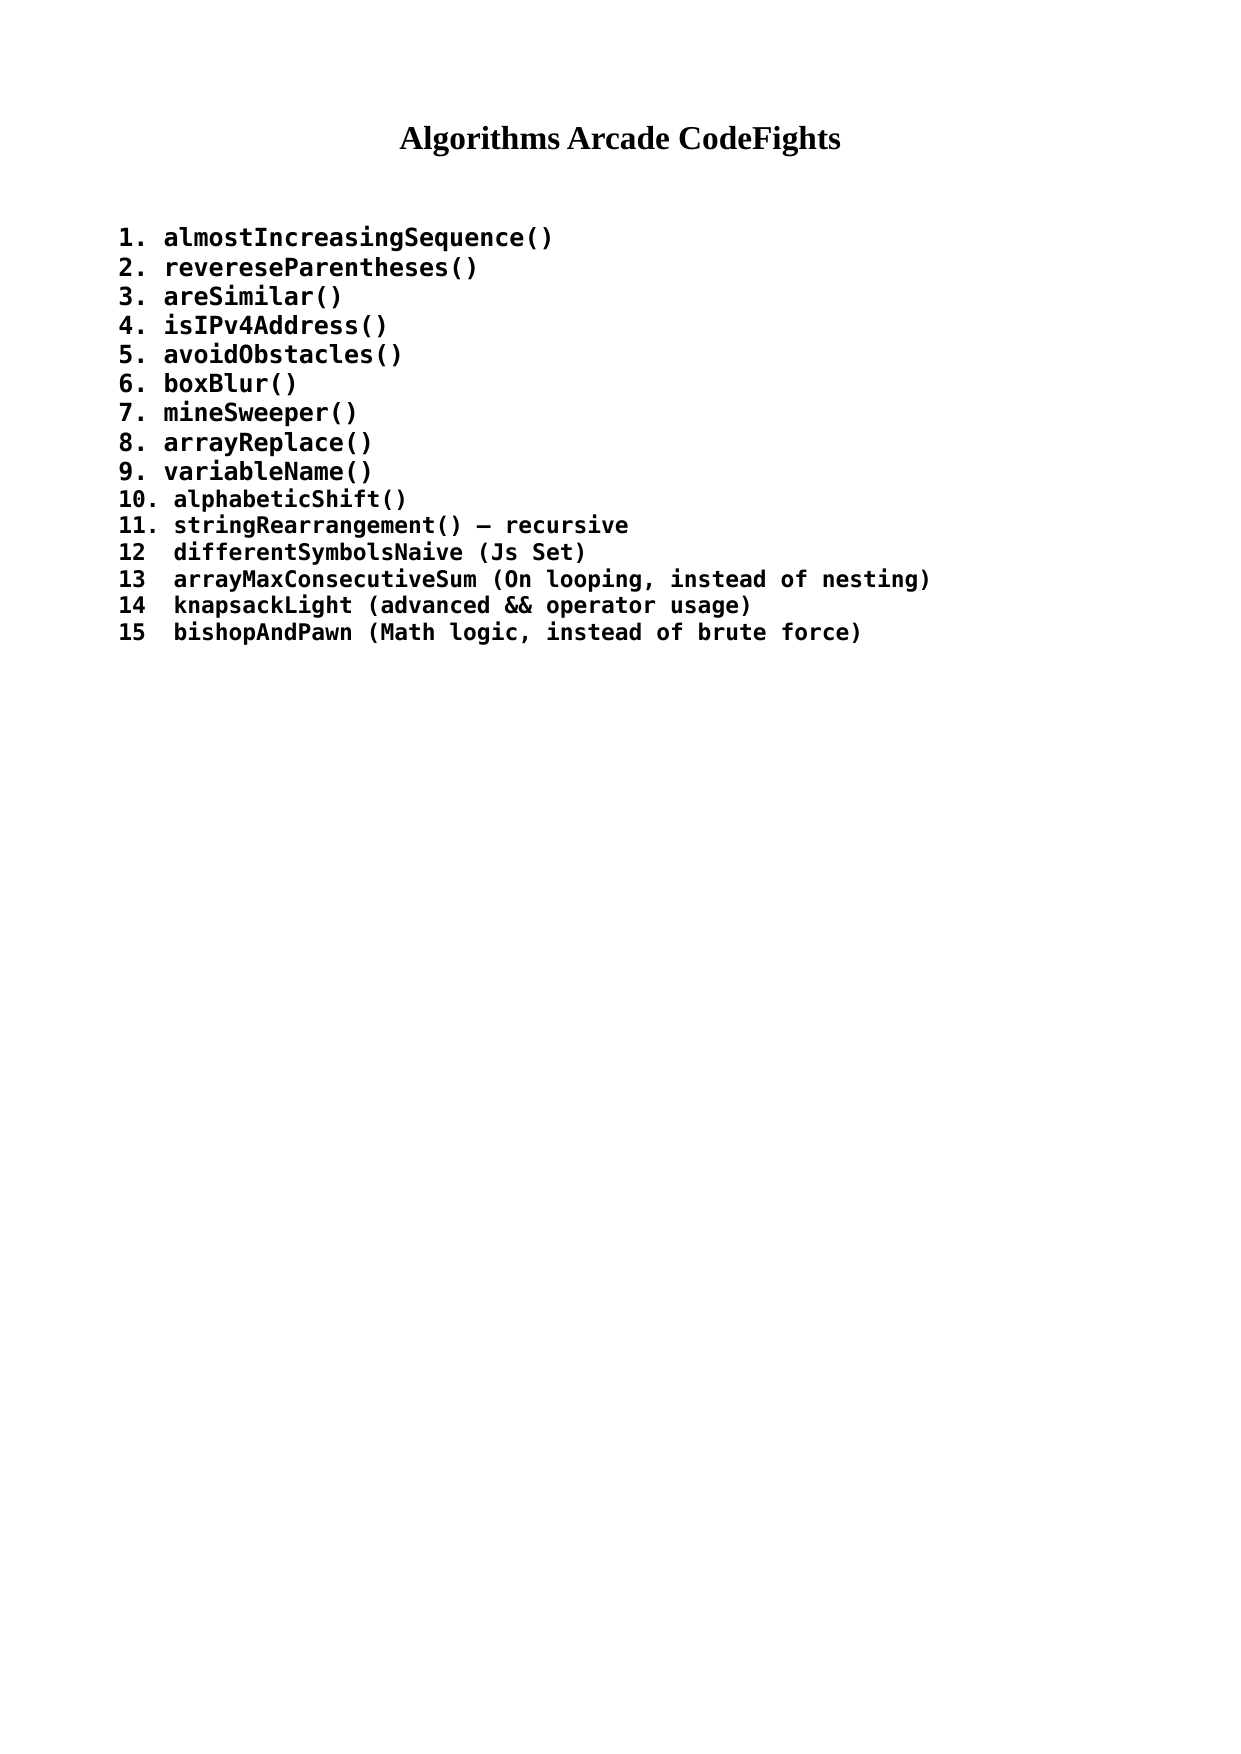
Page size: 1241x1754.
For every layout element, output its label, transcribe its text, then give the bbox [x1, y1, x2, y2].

text 14 knapsackLight (advanced && operator usage) [118, 593, 1122, 619]
text 12 differentSymbolsNaive (Js Set) [118, 539, 1122, 566]
text 1. almostIncreasingSequence() [118, 223, 1122, 253]
text 15 bishopAndPawn (Math logic, instead of brute force) [118, 619, 1122, 646]
text Algorithms Arcade CodeFights [118, 118, 1122, 156]
text 2. revereseParentheses() [118, 253, 1122, 282]
text 10. alphabeticShift() [118, 486, 1122, 513]
text 8. arrayReplace() [118, 428, 1122, 457]
text 13 arrayMaxConsecutiveSum (On looping, instead of nesting) [118, 566, 1122, 593]
text 5. avoidObstacles() [118, 340, 1122, 369]
text 3. areSimilar() [118, 282, 1122, 311]
text 9. variableName() [118, 457, 1122, 486]
text 11. stringRearrangement() – recursive [118, 513, 1122, 539]
text 4. isIPv4Address() [118, 311, 1122, 340]
text 6. boxBlur() [118, 369, 1122, 398]
text 7. mineSweeper() [118, 398, 1122, 428]
